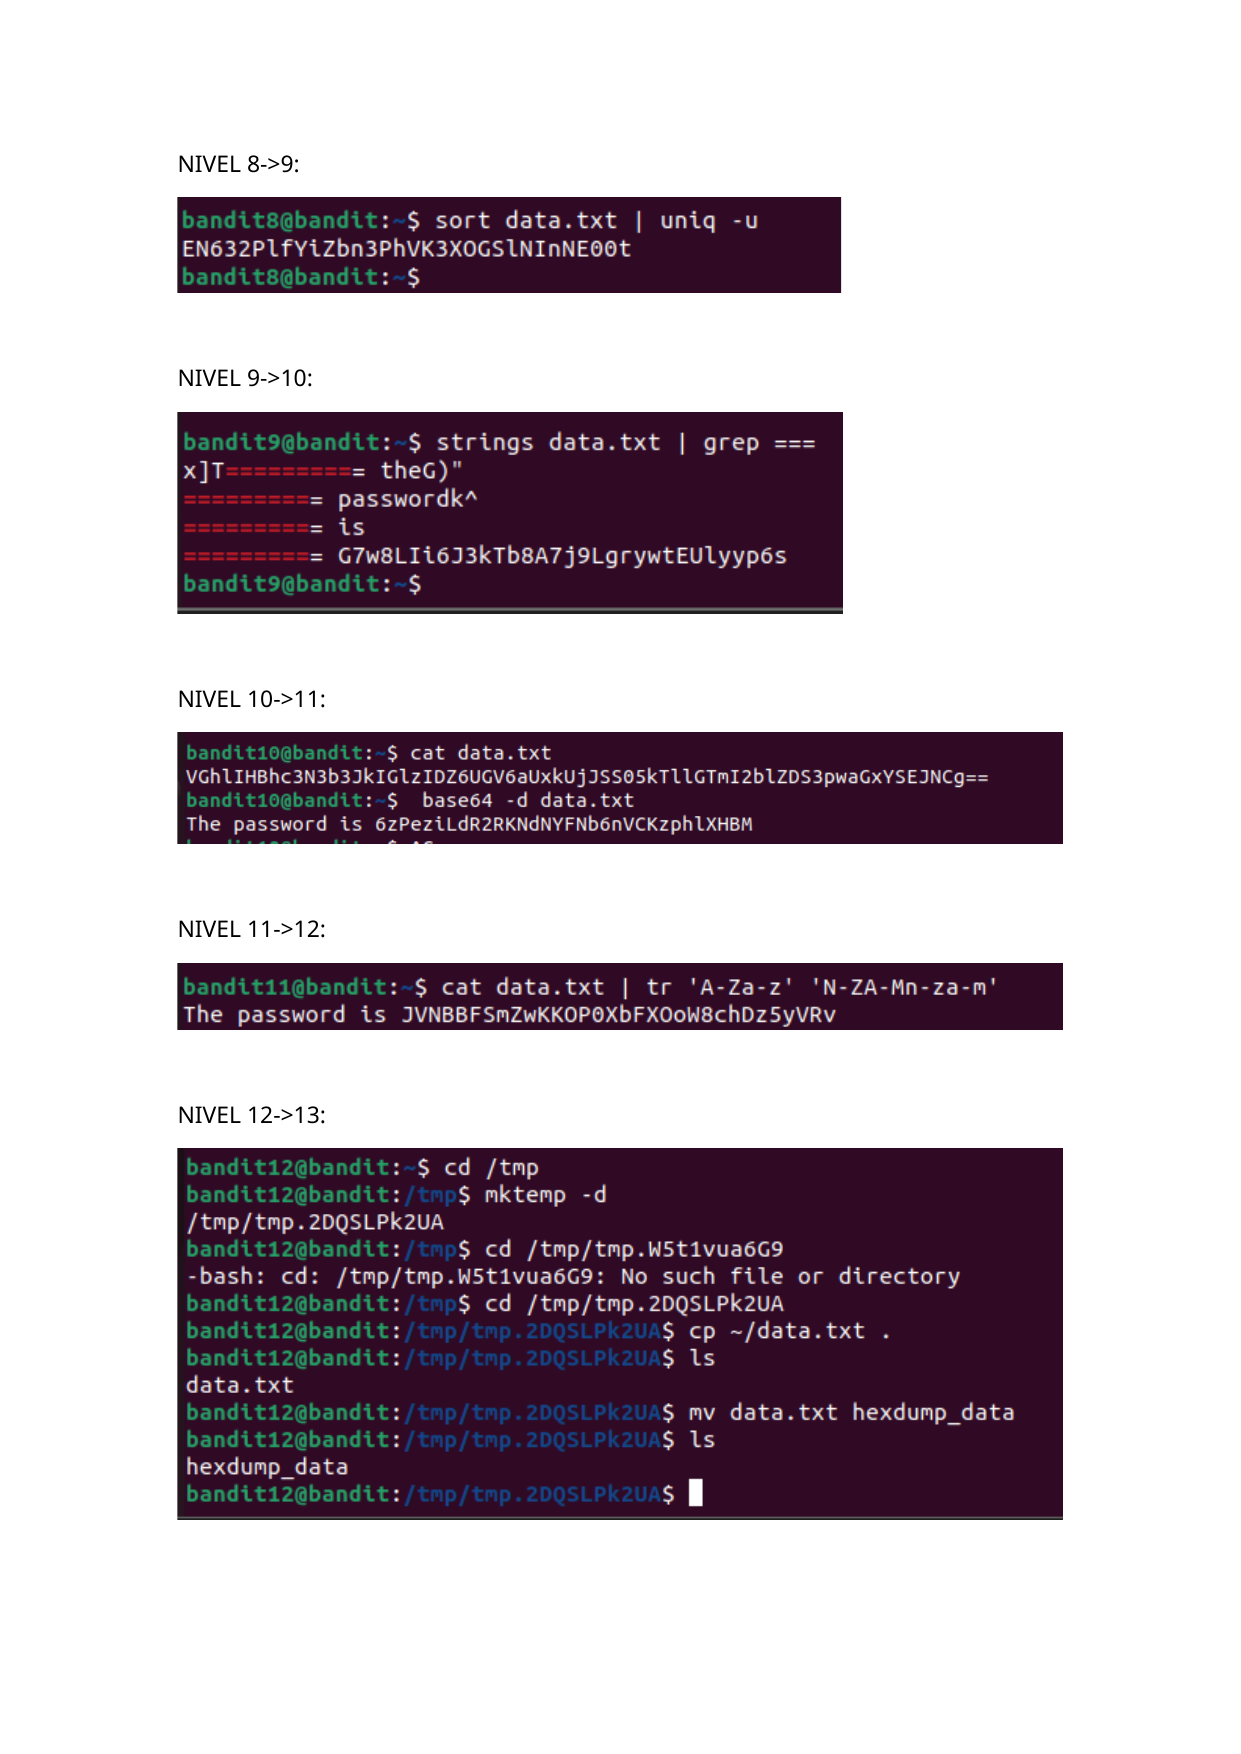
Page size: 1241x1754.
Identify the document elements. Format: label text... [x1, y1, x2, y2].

text NIVEL 9->10: [177, 362, 1063, 393]
text NIVEL 8->9: [177, 148, 1063, 179]
text NIVEL 11->12: [177, 913, 1063, 944]
text NIVEL 10->11: [177, 683, 1063, 714]
text NIVEL 12->13: [177, 1098, 1063, 1130]
